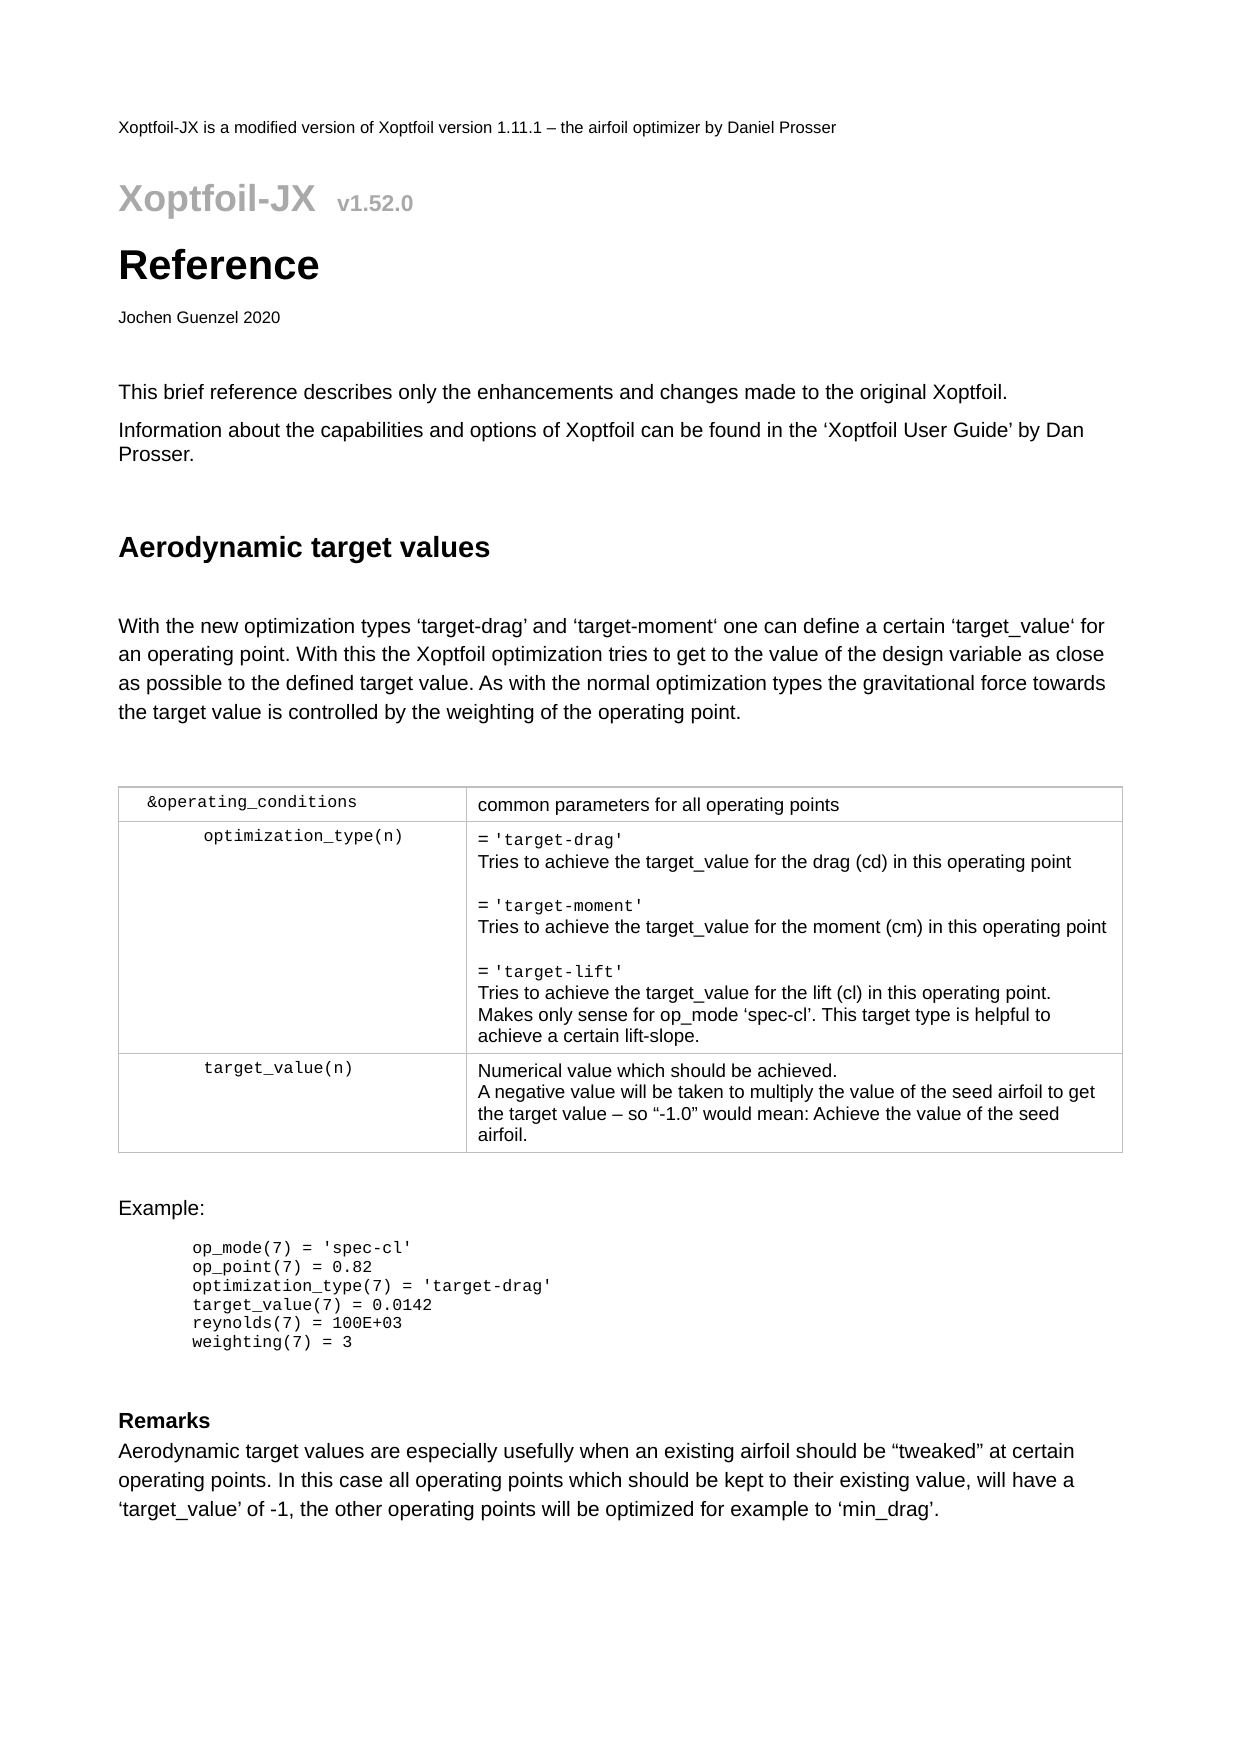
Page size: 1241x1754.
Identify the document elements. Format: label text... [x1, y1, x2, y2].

table_cell optimization_type(n) [119, 822, 466, 1053]
table_cell Numerical value which should be achieved. A negative value will be taken to multiply the value of the seed airfoil to get the target value – so “-1.0” would mean: Achieve the value of the seed airfoil. [467, 1054, 1122, 1152]
table_header &operating_conditions [119, 788, 466, 821]
table_header common parameters for all operating points [467, 788, 1122, 821]
text Information about the capabilities and options of Xoptfoil can be found in the ‘Xoptfoil User Guide’ by Dan Prosser. [118, 418, 1122, 466]
text op_mode(7) = 'spec-cl' op_point(7) = 0.82 optimization_type(7) = 'target-drag' target_value(7) = 0.0142 reynolds(7) = 100E+03 weighting(7) = 3 [192, 1239, 1122, 1376]
text Xoptfoil-JX is a modified version of Xoptfoil version 1.11.1 – the airfoil optimizer by Daniel Prosser [118, 118, 1122, 137]
table_cell = 'target-drag' Tries to achieve the target_value for the drag (cd) in this operating point = 'target-moment' Tries to achieve the target_value for the moment (cm) in this operating point = 'target-lift' Tries to achieve the target_value for the lift (cl) in this operating point. Makes only sense for op_mode ‘spec-cl’. This target type is helpful to achieve a certain lift-slope. [467, 822, 1122, 1053]
text Jochen Guenzel 2020 [118, 288, 1122, 327]
text With the new optimization types ‘target-drag’ and ‘target-moment‘ one can define a certain ‘target_value‘ for an operating point. With this the Xoptfoil optimization tries to get to the value of the design variable as close as possible to the defined target value. As with the normal optimization types the gravitational force towards the target value is controlled by the weighting of the operating point. [118, 613, 1122, 724]
table_cell target_value(n) [119, 1054, 466, 1152]
text Example: [118, 1196, 1122, 1220]
subtitle Reference [118, 240, 1122, 288]
subtitle Xoptfoil-JX v1.52.0 [118, 176, 1122, 219]
text This brief reference describes only the enhancements and changes made to the original Xoptfoil. [118, 380, 1122, 404]
subtitle Aerodynamic target values [118, 530, 1122, 564]
subtitle Remarks [118, 1382, 1122, 1433]
text Aerodynamic target values are especially usefully when an existing airfoil should be “tweaked” at certain operating points. In this case all operating points which should be kept to their existing value, will have a ‘target_value’ of -1, the other operating points will be optimized for example to ‘min_drag’. [118, 1439, 1122, 1521]
